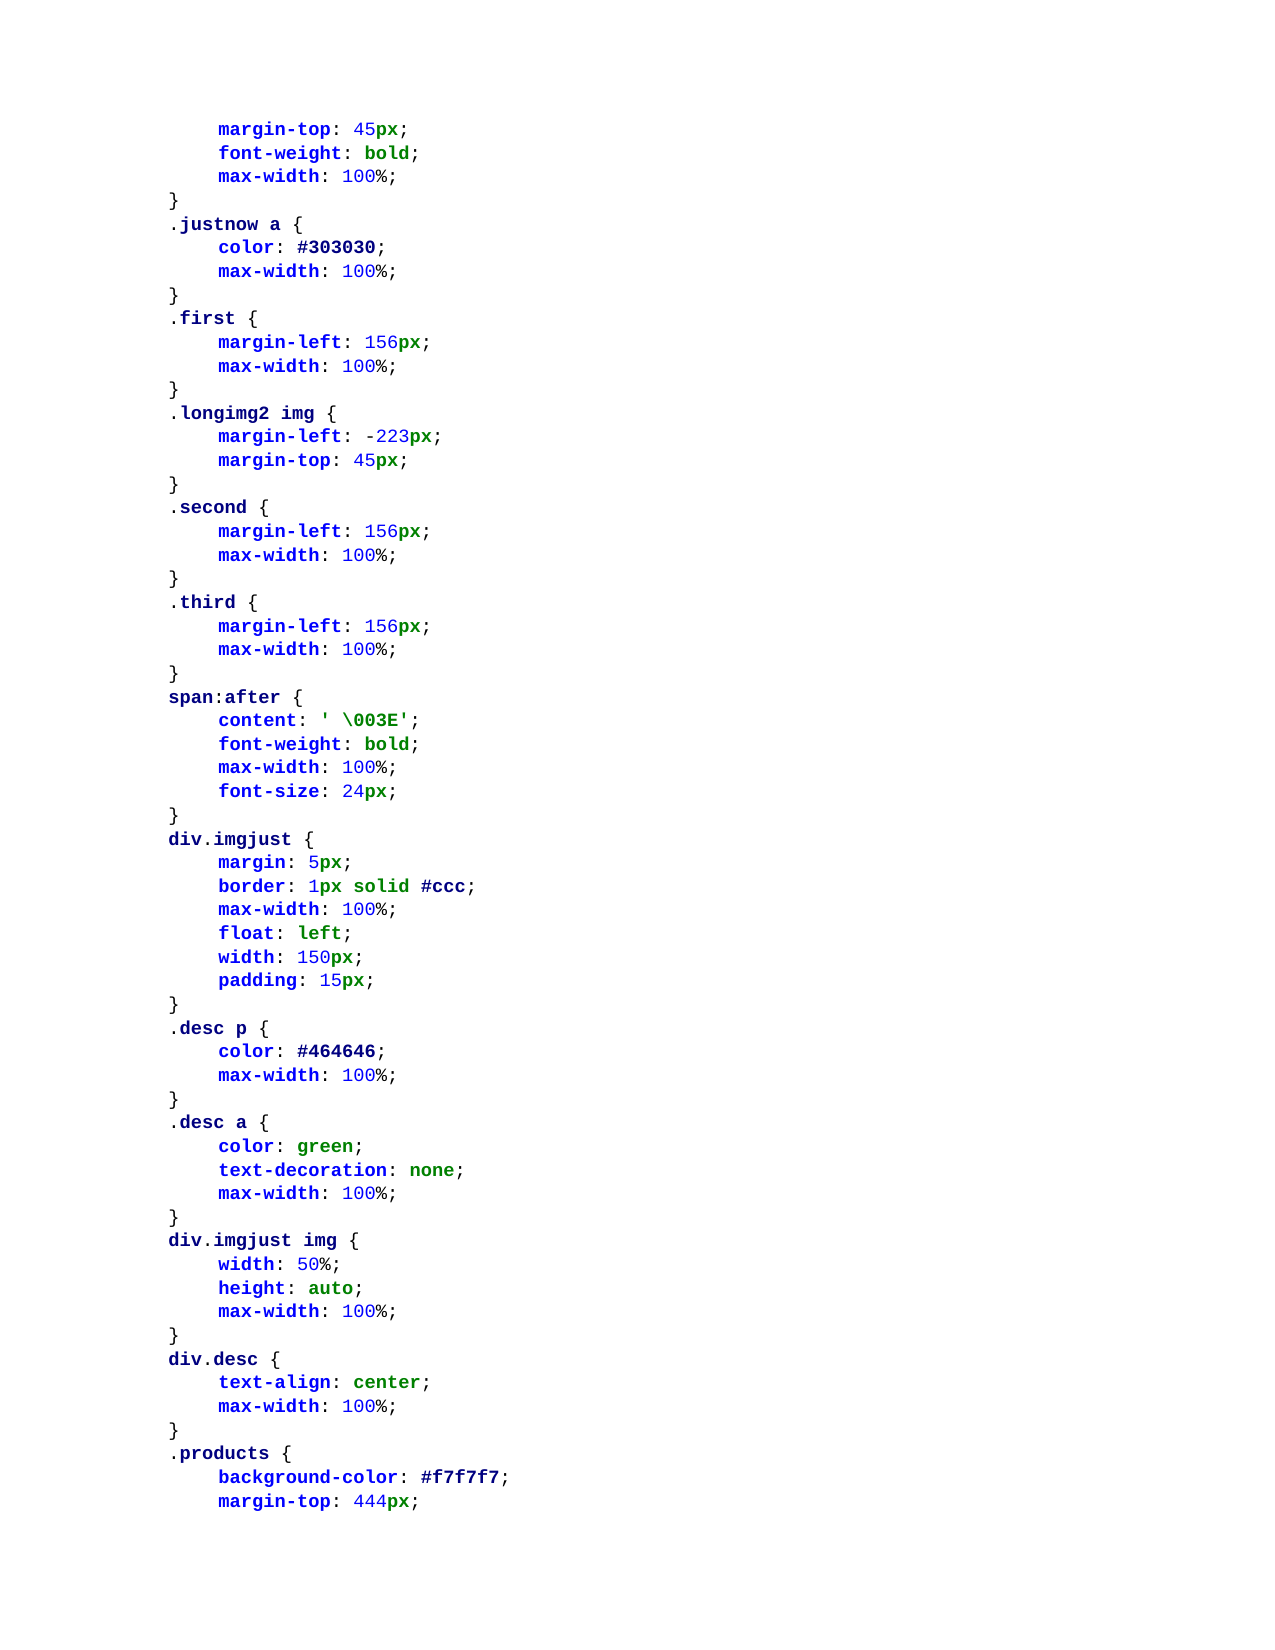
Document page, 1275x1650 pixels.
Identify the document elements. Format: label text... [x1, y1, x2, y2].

text margin-left: 156px; [118, 615, 1157, 638]
text max-width: 100%; [118, 544, 1157, 567]
text background-color: #f7f7f7; [118, 1466, 1157, 1489]
text margin-top: 444px; [118, 1489, 1157, 1513]
text span:after { [118, 686, 1157, 709]
text .longimg2 img { [118, 402, 1157, 426]
text margin-left: -223px; [118, 426, 1157, 449]
text margin-top: 45px; [118, 449, 1157, 473]
text width: 50%; [118, 1253, 1157, 1277]
text padding: 15px; [118, 969, 1157, 993]
text font-weight: bold; [118, 142, 1157, 165]
text font-weight: bold; [118, 733, 1157, 757]
text margin-left: 156px; [118, 520, 1157, 544]
text text-align: center; [118, 1371, 1157, 1395]
text .third { [118, 591, 1157, 615]
text .justnow a { [118, 213, 1157, 236]
text text-decoration: none; [118, 1158, 1157, 1182]
text color: green; [118, 1135, 1157, 1158]
text } [118, 189, 1157, 213]
text color: #303030; [118, 236, 1157, 260]
text .products { [118, 1442, 1157, 1466]
text color: #464646; [118, 1040, 1157, 1064]
text } [118, 1088, 1157, 1111]
text } [118, 473, 1157, 496]
text } [118, 993, 1157, 1017]
text max-width: 100%; [118, 260, 1157, 284]
text max-width: 100%; [118, 165, 1157, 189]
text .desc a { [118, 1111, 1157, 1135]
text max-width: 100%; [118, 1300, 1157, 1324]
text max-width: 100%; [118, 1064, 1157, 1088]
text } [118, 804, 1157, 827]
text font-size: 24px; [118, 780, 1157, 804]
text height: auto; [118, 1277, 1157, 1300]
text margin-left: 156px; [118, 331, 1157, 354]
text .desc p { [118, 1017, 1157, 1040]
text border: 1px solid #ccc; [118, 875, 1157, 898]
text } [118, 378, 1157, 402]
text } [118, 284, 1157, 307]
text margin: 5px; [118, 851, 1157, 875]
text div.imgjust { [118, 827, 1157, 851]
text max-width: 100%; [118, 1395, 1157, 1419]
text } [118, 1324, 1157, 1348]
text div.desc { [118, 1348, 1157, 1371]
text .first { [118, 307, 1157, 331]
text width: 150px; [118, 946, 1157, 969]
text content: ' \003E'; [118, 709, 1157, 733]
text max-width: 100%; [118, 757, 1157, 780]
text div.imgjust img { [118, 1229, 1157, 1253]
text } [118, 1206, 1157, 1229]
text } [118, 567, 1157, 591]
text max-width: 100%; [118, 1182, 1157, 1206]
text float: left; [118, 922, 1157, 946]
text .second { [118, 496, 1157, 520]
text max-width: 100%; [118, 898, 1157, 922]
text max-width: 100%; [118, 354, 1157, 378]
text } [118, 1419, 1157, 1442]
text } [118, 662, 1157, 686]
text margin-top: 45px; [118, 118, 1157, 142]
text max-width: 100%; [118, 638, 1157, 662]
